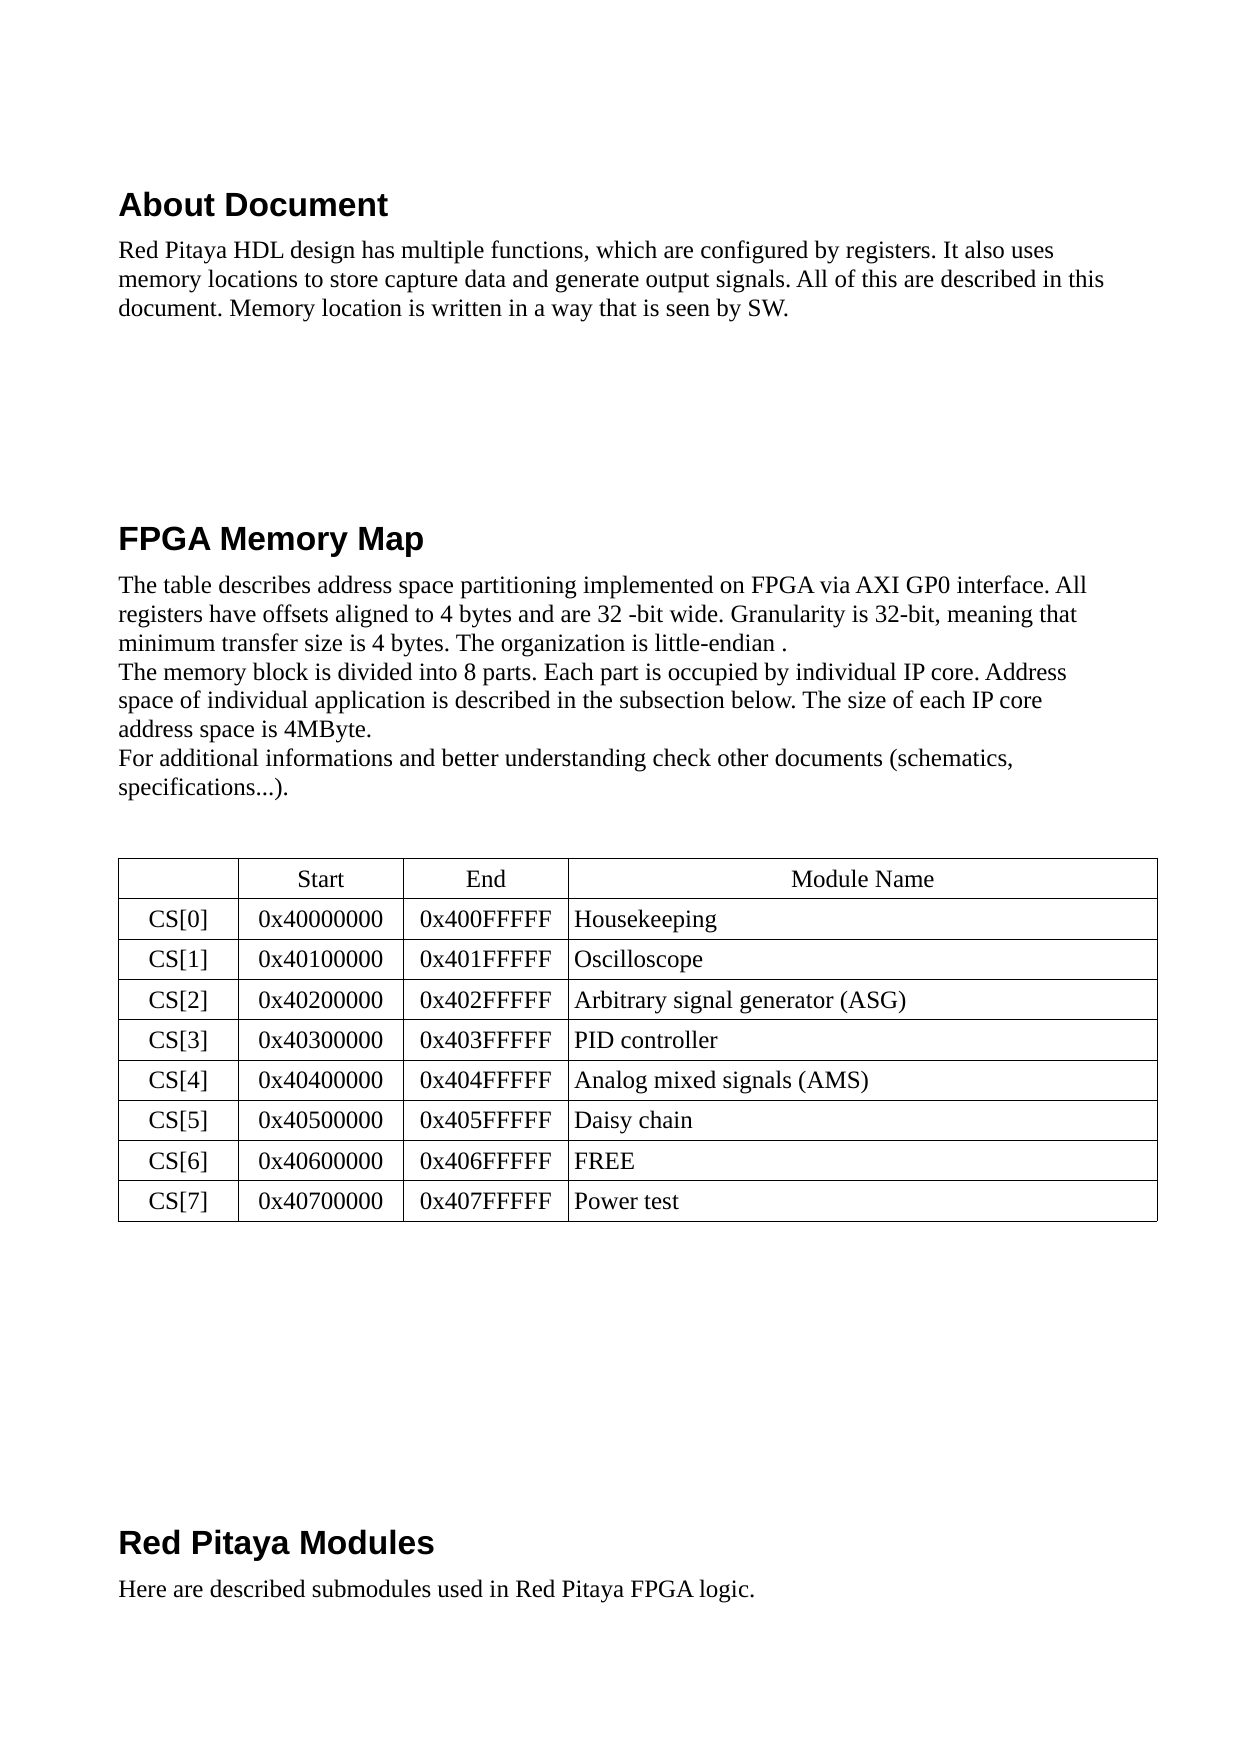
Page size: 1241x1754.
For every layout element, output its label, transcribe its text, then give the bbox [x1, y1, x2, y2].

table_cell Daisy chain [569, 1101, 1157, 1140]
table_cell CS[1] [119, 940, 238, 979]
table_cell CS[7] [119, 1181, 238, 1221]
text The table describes address space partitioning implemented on FPGA via AXI GP0 interface. All registers have offsets aligned to 4 bytes and are 32 -bit wide. Granularity is 32-bit, meaning that minimum transfer size is 4 bytes. The organization is little-endian . [118, 570, 1122, 657]
table_cell 0x40200000 [239, 980, 403, 1019]
table_cell CS[0] [119, 899, 238, 938]
table_cell Analog mixed signals (AMS) [569, 1061, 1157, 1100]
table_cell CS[5] [119, 1101, 238, 1140]
text The memory block is divided into 8 parts. Each part is occupied by individual IP core. Address space of individual application is described in the subsection below. The size of each IP core address space is 4MByte. [118, 657, 1122, 743]
table_cell 0x40400000 [239, 1061, 403, 1100]
table_cell 0x401FFFFF [404, 940, 568, 979]
table_header Start [239, 859, 403, 898]
table_cell CS[2] [119, 980, 238, 1019]
table_header Module Name [569, 859, 1157, 898]
table_cell 0x404FFFFF [404, 1061, 568, 1100]
table_cell 0x405FFFFF [404, 1101, 568, 1140]
subtitle FPGA Memory Map [118, 519, 1122, 558]
subtitle Red Pitaya Modules [118, 1523, 1122, 1562]
table_cell Arbitrary signal generator (ASG) [569, 980, 1157, 1019]
table_cell CS[3] [119, 1020, 238, 1059]
table_cell CS[6] [119, 1141, 238, 1180]
table_cell CS[4] [119, 1061, 238, 1100]
table_header [119, 859, 238, 898]
table_cell FREE [569, 1141, 1157, 1180]
text For additional informations and better understanding check other documents (schematics, specifications...). [118, 743, 1122, 800]
table_cell 0x402FFFFF [404, 980, 568, 1019]
subtitle About Document [118, 184, 1122, 223]
table_cell 0x403FFFFF [404, 1020, 568, 1059]
table_cell 0x40500000 [239, 1101, 403, 1140]
table_cell 0x40300000 [239, 1020, 403, 1059]
table_cell 0x40000000 [239, 899, 403, 938]
table_cell Oscilloscope [569, 940, 1157, 979]
table_cell 0x40600000 [239, 1141, 403, 1180]
table_cell 0x400FFFFF [404, 899, 568, 938]
table_cell PID controller [569, 1020, 1157, 1059]
table_cell Housekeeping [569, 899, 1157, 938]
table_cell 0x407FFFFF [404, 1181, 568, 1221]
table_cell 0x406FFFFF [404, 1141, 568, 1180]
text Red Pitaya HDL design has multiple functions, which are configured by registers. It also uses memory locations to store capture data and generate output signals. All of this are described in this document. Memory location is written in a way that is seen by SW. [118, 236, 1122, 322]
table_cell Power test [569, 1181, 1157, 1221]
table_header End [404, 859, 568, 898]
table_cell 0x40100000 [239, 940, 403, 979]
table_cell 0x40700000 [239, 1181, 403, 1221]
text Here are described submodules used in Red Pitaya FPGA logic. [118, 1574, 1122, 1603]
